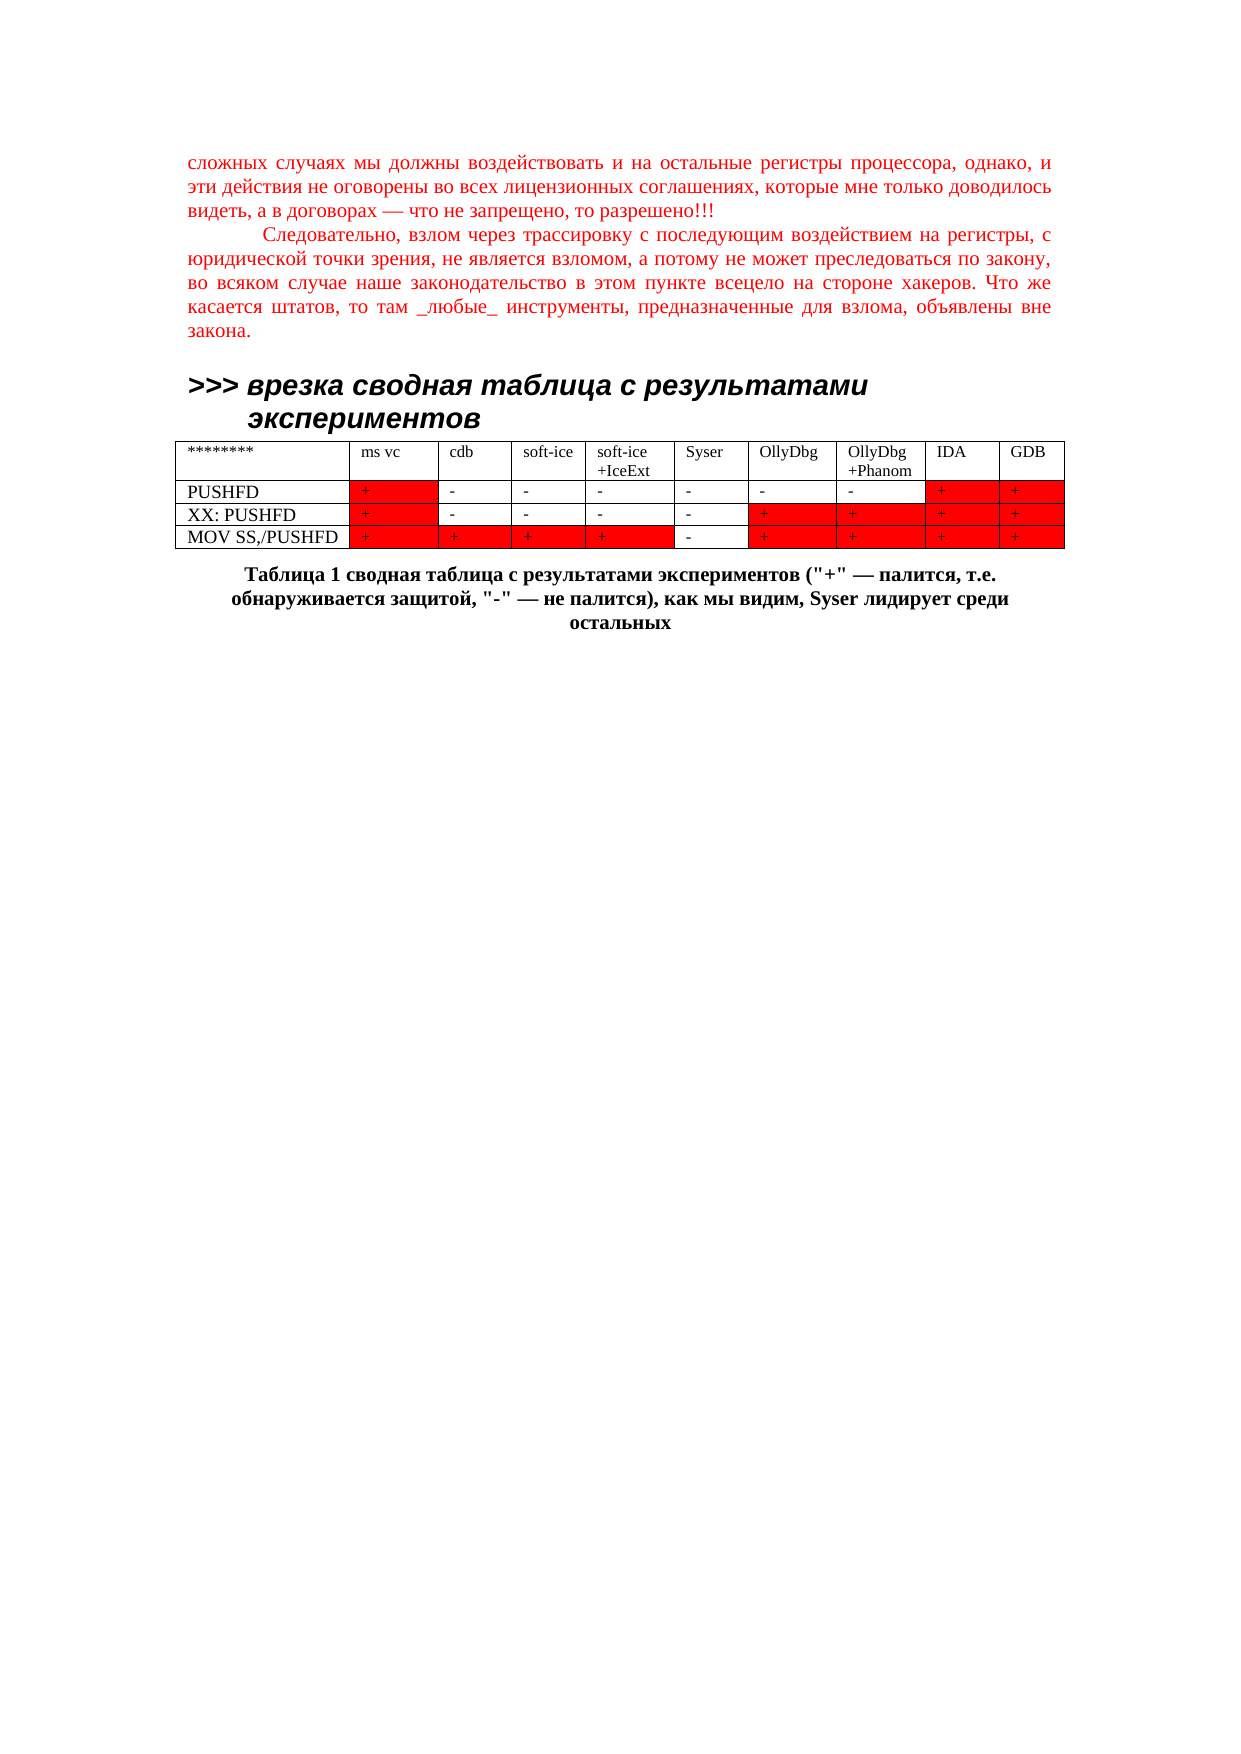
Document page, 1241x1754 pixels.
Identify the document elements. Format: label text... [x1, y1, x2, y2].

table_cell - [586, 481, 674, 503]
table_cell - [512, 481, 585, 503]
text Таблица 1 сводная таблица с результатами экспериментов ("+" — палится, т.е. обнаруживается защитой, "-" — не палится), как мы видим, Syser лидирует среди остальных [187, 562, 1053, 634]
table_cell + [926, 504, 999, 525]
table_cell - [675, 504, 748, 525]
table_cell XX: PUSHFD [176, 504, 349, 525]
table_cell PUSHFD [176, 481, 349, 503]
table_cell + [350, 504, 438, 525]
table_cell - [586, 504, 674, 525]
table_cell - [439, 481, 511, 503]
table_cell + [926, 481, 999, 503]
table_cell + [926, 526, 999, 548]
table_cell + [749, 526, 836, 548]
table_header OllyDbg +Phanom [837, 442, 925, 480]
table_cell + [439, 526, 511, 548]
table_header OllyDbg [749, 442, 836, 480]
table_cell + [837, 504, 925, 525]
table_cell + [749, 504, 836, 525]
table_cell - [837, 481, 925, 503]
table_cell + [1000, 504, 1064, 525]
table_cell + [350, 481, 438, 503]
table_header IDA [926, 442, 999, 480]
table_cell + [586, 526, 674, 548]
table_header ******** [176, 442, 349, 480]
table_cell - [749, 481, 836, 503]
table_cell MOV SS,/PUSHFD [176, 526, 349, 548]
text Следовательно, взлом через трассировку с последующим воздействием на регистры, с юридической точки зрения, не является взломом, а потому не может преследоваться по закону, во всяком случае наше законодательство в этом пункте всецело на стороне хакеров. Что же касается штатов, то там _любые_ инструменты, предназначенные для взлома, объявлены вне закона. [187, 222, 1053, 342]
table_header soft-ice +IceExt [586, 442, 674, 480]
text сложных случаях мы должны воздействовать и на остальные регистры процессора, однако, и эти действия не оговорены во всех лицензионных соглашениях, которые мне только доводилось видеть, а в договорах — что не запрещено, то разрешено!!! [187, 150, 1053, 222]
table_header GDB [1000, 442, 1064, 480]
table_cell + [1000, 526, 1064, 548]
table_cell + [512, 526, 585, 548]
table_header soft-ice [512, 442, 585, 480]
table_cell - [675, 526, 748, 548]
table_cell - [512, 504, 585, 525]
table_header ms vc [350, 442, 438, 480]
table_cell - [439, 504, 511, 525]
table_cell + [1000, 481, 1064, 503]
table_cell + [837, 526, 925, 548]
table_cell + [350, 526, 438, 548]
table_cell - [675, 481, 748, 503]
table_header cdb [439, 442, 511, 480]
table_header Syser [675, 442, 748, 480]
subtitle >>> врезка сводная таблица с результатами экспериментов [187, 367, 1053, 434]
